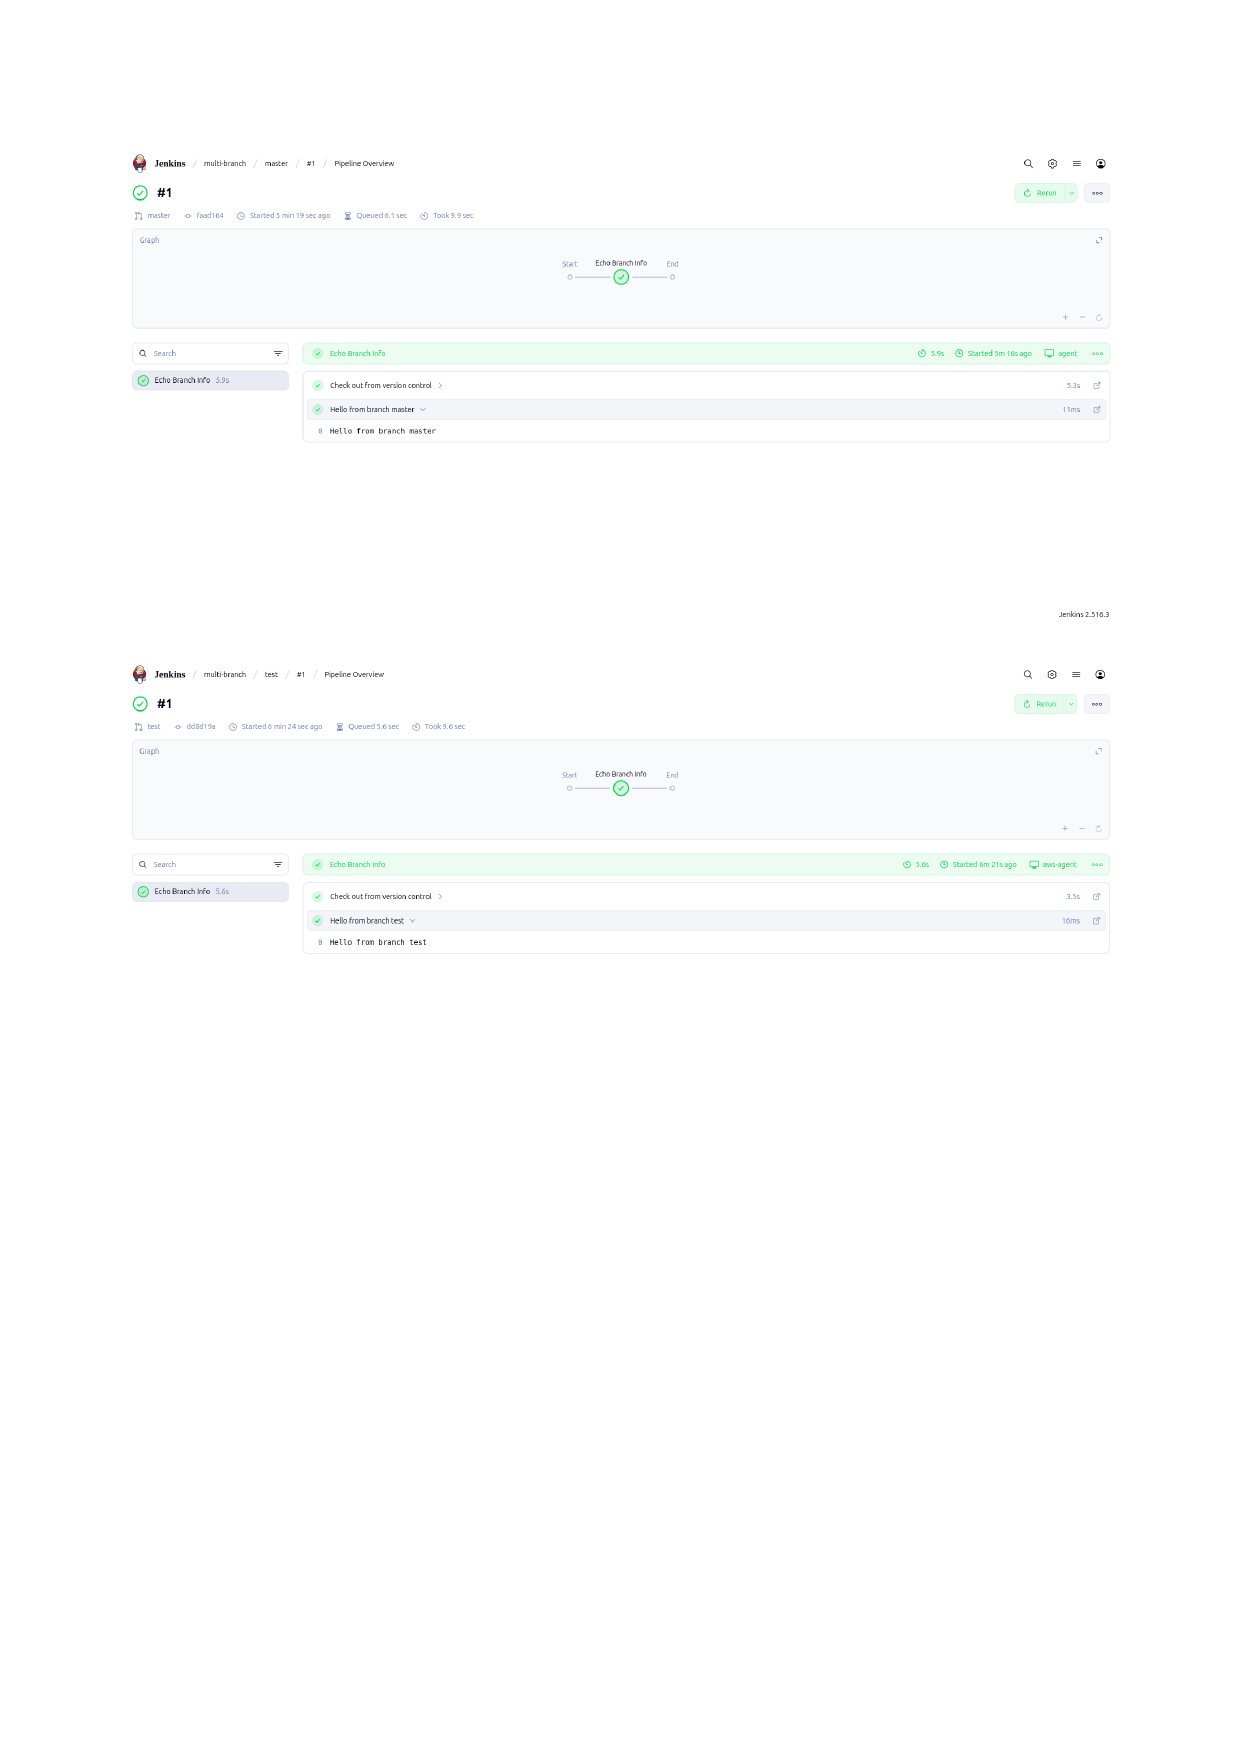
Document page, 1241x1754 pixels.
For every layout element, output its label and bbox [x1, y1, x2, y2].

picture [118, 146, 1123, 630]
picture [118, 658, 1123, 1058]
